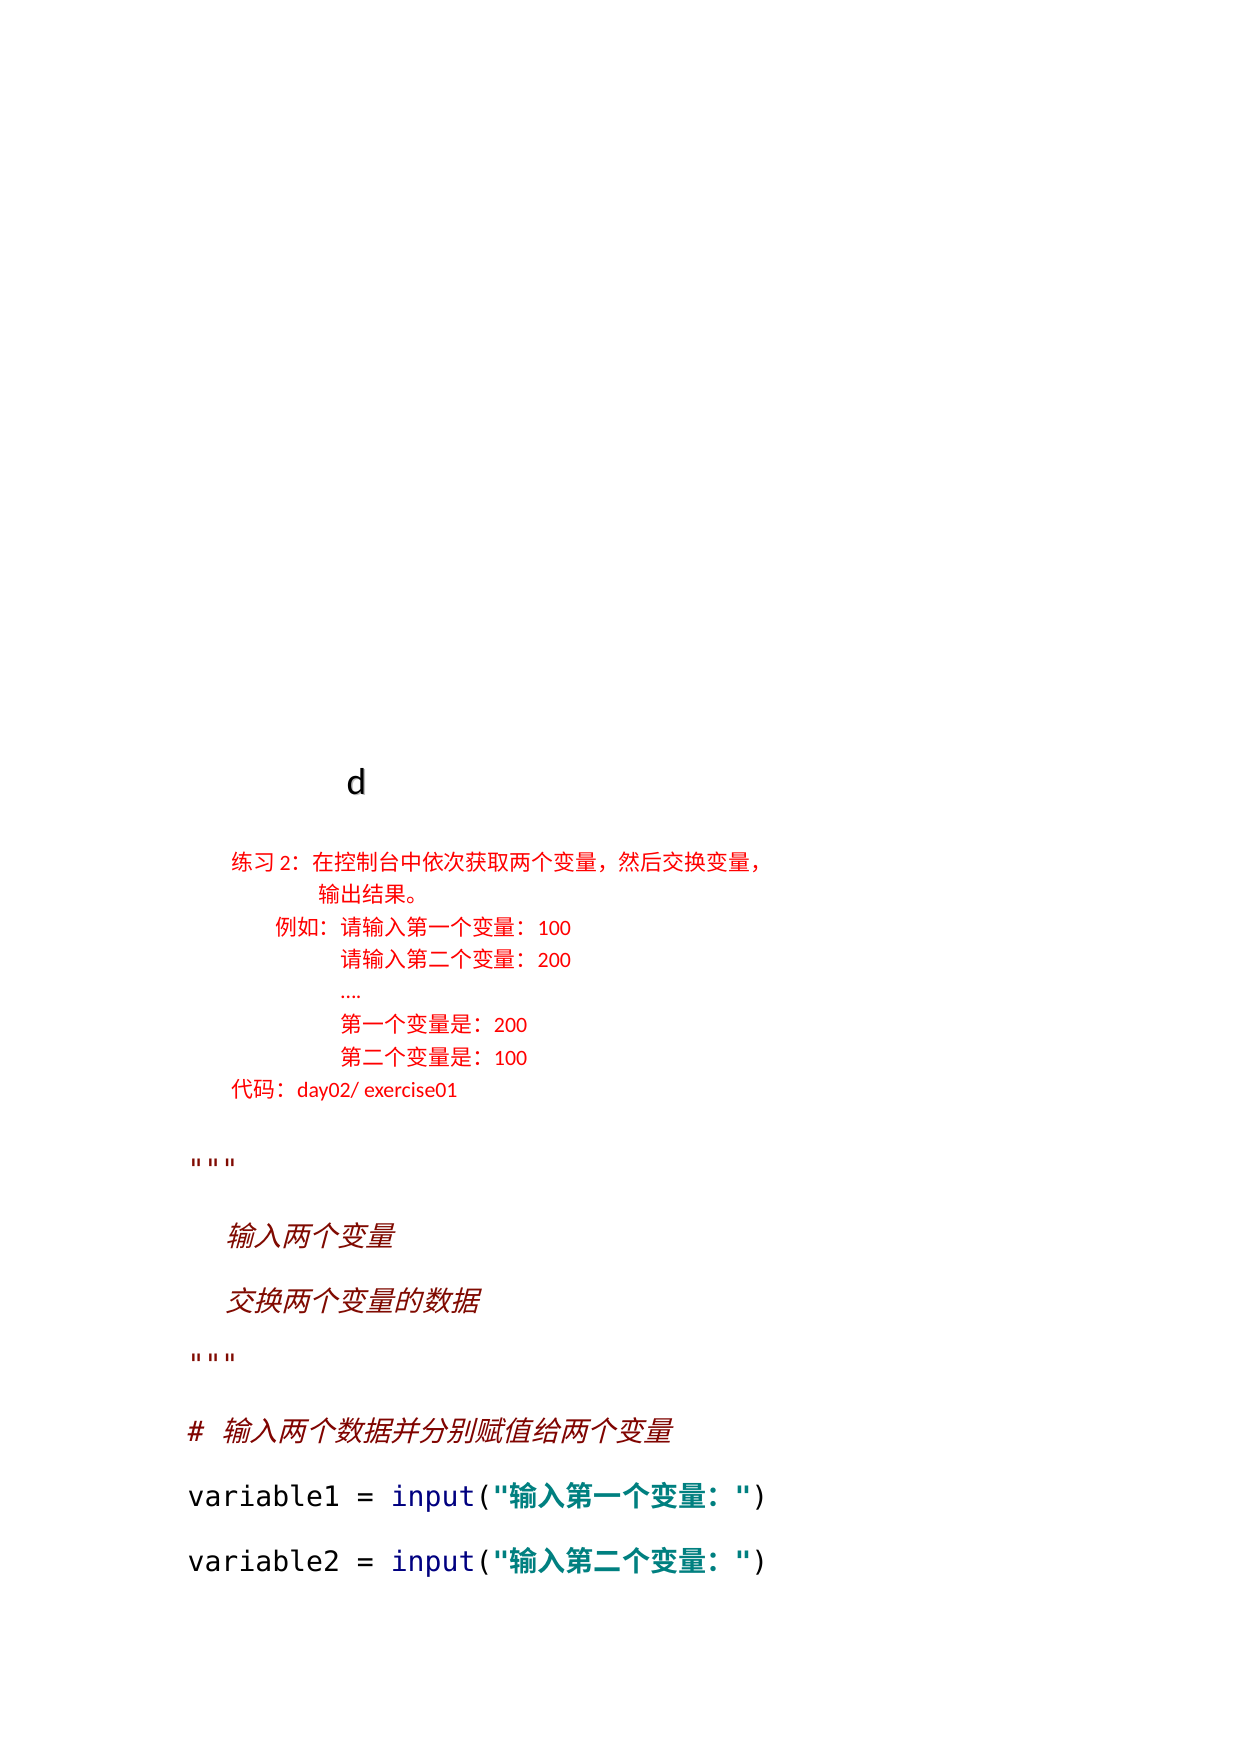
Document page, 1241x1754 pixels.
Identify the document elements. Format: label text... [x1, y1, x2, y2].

text # 输入两个数据并分别赋值给两个变量 [187, 1397, 1053, 1462]
text …. [319, 974, 1053, 1007]
text 交换两个变量的数据 [187, 1267, 1053, 1332]
text 请输入第二个变量：200 [319, 942, 1053, 974]
text 代码：day02/ exercise01 [187, 1072, 1053, 1104]
text 输出结果。 [231, 877, 1053, 909]
text variable1 = input("输入第一个变量：") [187, 1462, 1053, 1527]
text variable2 = input("输入第二个变量：") [187, 1527, 1053, 1592]
text """ [187, 1137, 1053, 1202]
text 练习2：在控制台中依次获取两个变量，然后交换变量， [231, 844, 1053, 877]
text """ [187, 1332, 1053, 1397]
text 输入两个变量 [187, 1202, 1053, 1267]
text 例如：请输入第一个变量：100 [231, 909, 1053, 942]
text 第一个变量是：200 [297, 1007, 1053, 1039]
text 第二个变量是：100 [297, 1039, 1053, 1072]
